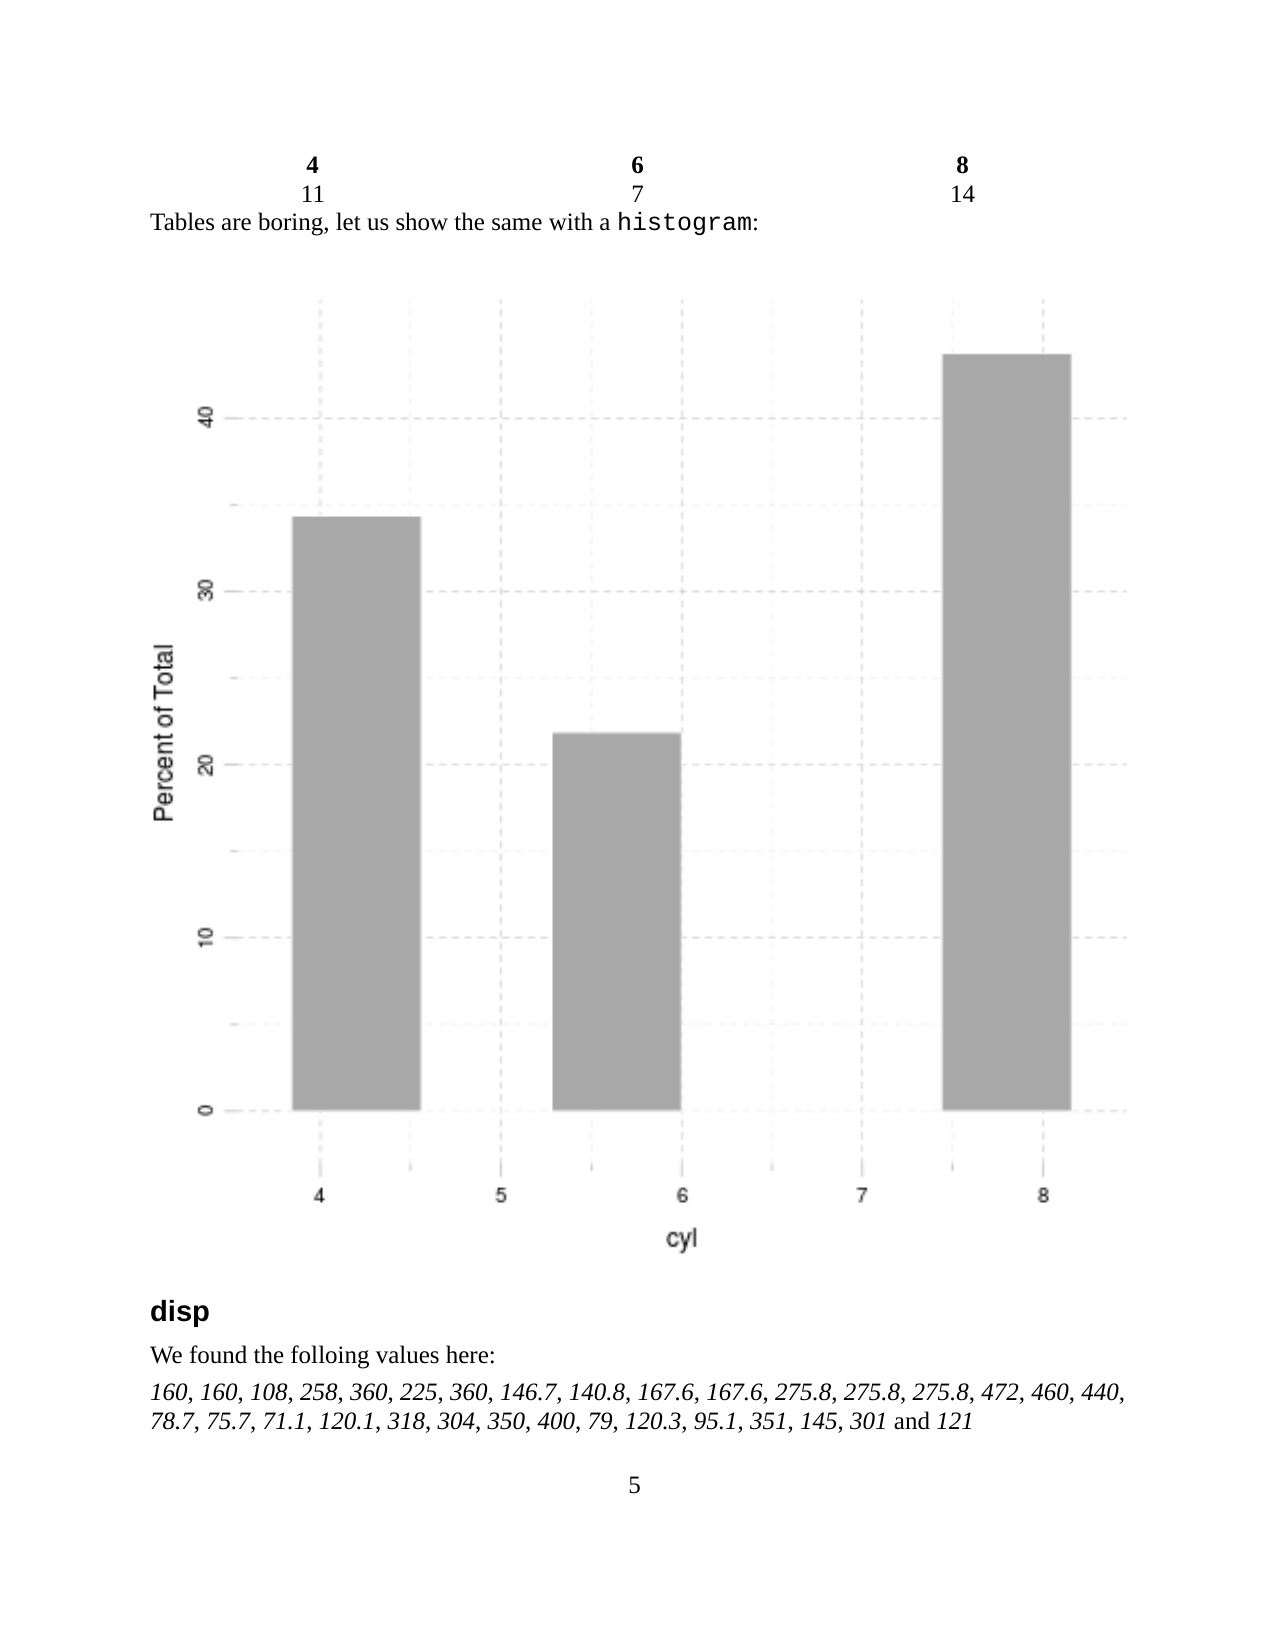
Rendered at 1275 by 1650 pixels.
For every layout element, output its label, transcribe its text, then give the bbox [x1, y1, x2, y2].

table_header 8 [800, 150, 1125, 179]
table_cell 7 [475, 179, 800, 207]
text 160, 160, 108, 258, 360, 225, 360, 146.7, 140.8, 167.6, 167.6, 275.8, 275.8, 275.8, 472, 460, 440, 78.7, 75.7, 71.1, 120.1, 318, 304, 350, 400, 79, 120.3, 95.1, 351, 145, 301 and 121 [150, 1377, 1125, 1435]
table_header 6 [475, 150, 800, 179]
table_header 4 [150, 150, 475, 179]
text Tables are boring, let us show the same with a histogram: [150, 207, 1125, 238]
table_cell 14 [800, 179, 1125, 207]
table_cell 11 [150, 179, 475, 207]
subtitle disp [150, 1294, 1125, 1327]
text We found the folloing values here: [150, 1340, 1125, 1368]
picture [150, 247, 1163, 1260]
